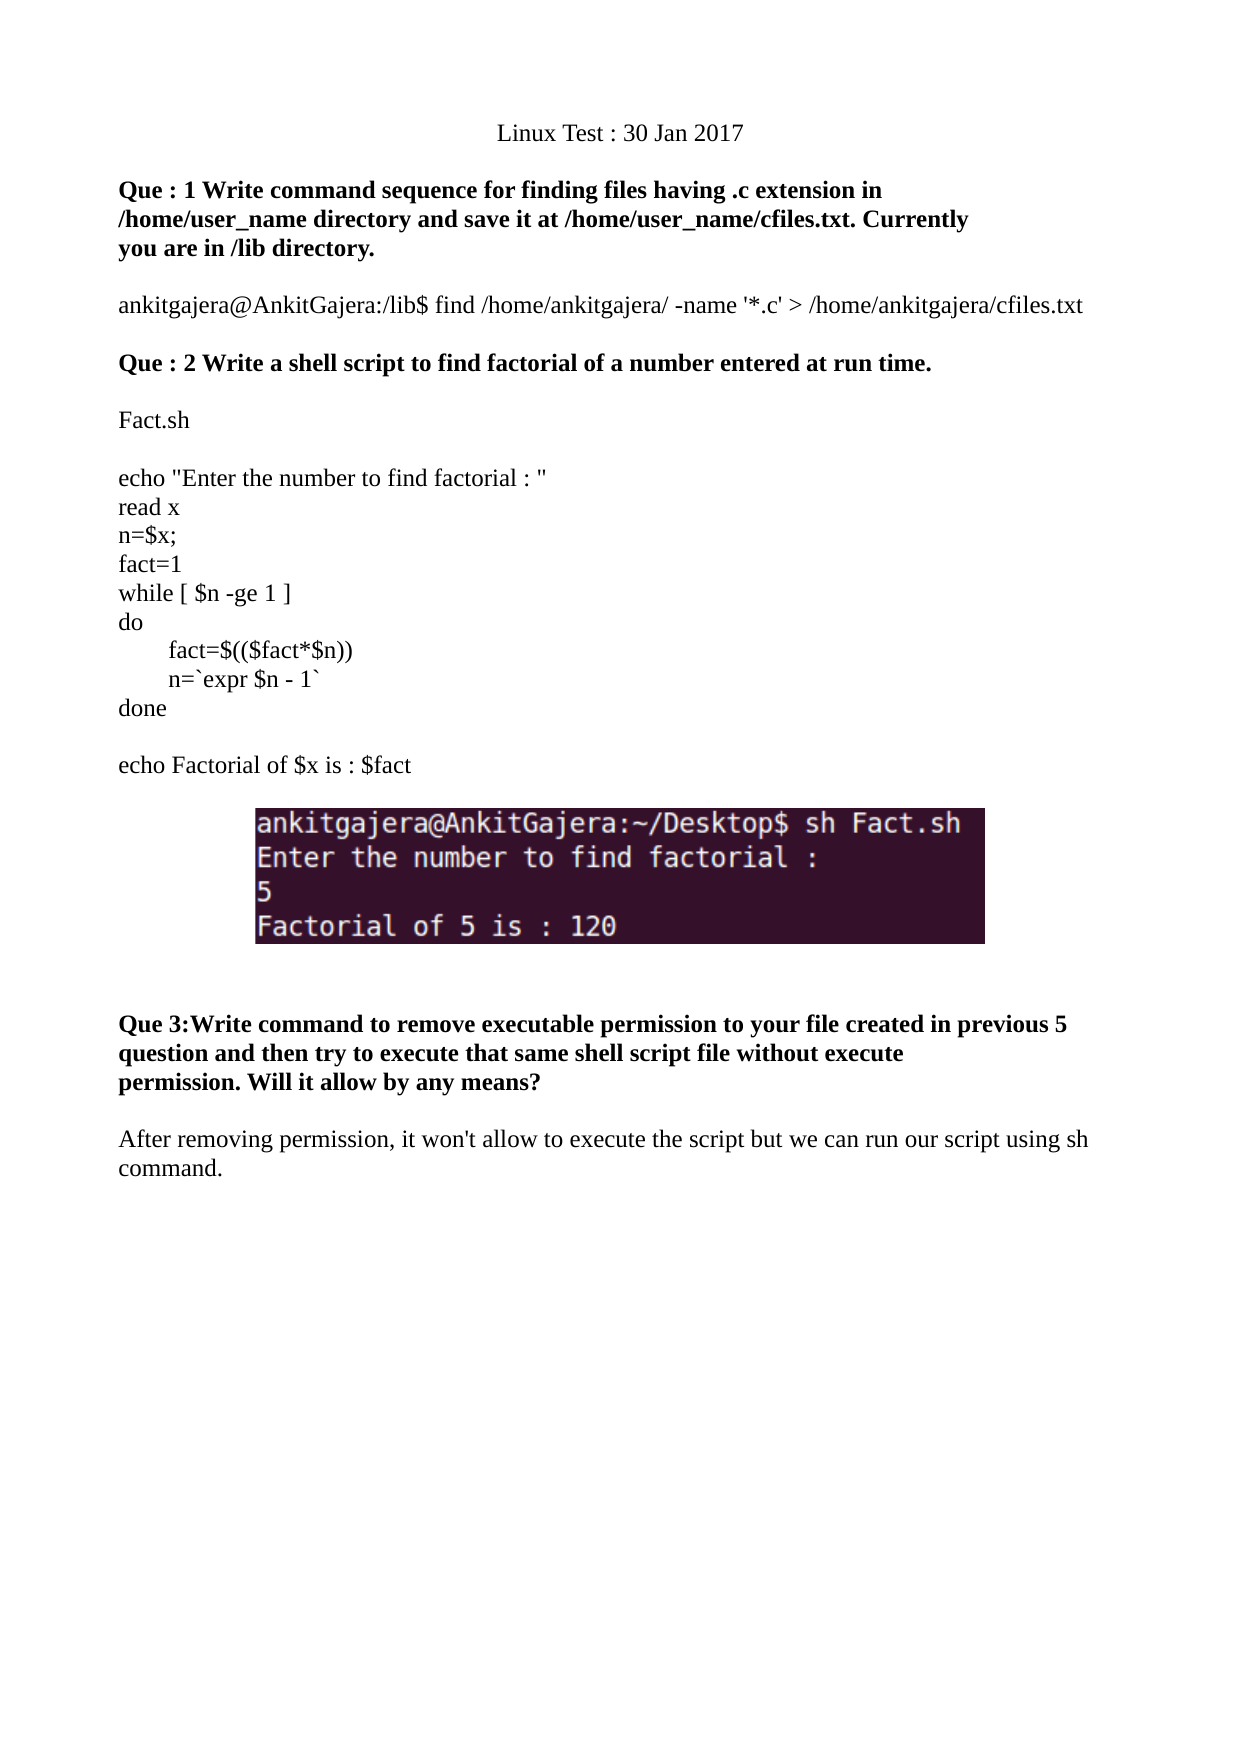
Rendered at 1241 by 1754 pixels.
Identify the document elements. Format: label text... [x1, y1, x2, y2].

text fact=1 [118, 549, 1122, 578]
text permission. Will it allow by any means? [118, 1067, 1122, 1096]
text fact=$(($fact*$n)) [118, 636, 1122, 664]
text read x [118, 492, 1122, 521]
text After removing permission, it won't allow to execute the script but we can run our script using sh command. [118, 1124, 1122, 1182]
text /home/user_name directory and save it at /home/user_name/cfiles.txt. Currently [118, 204, 1122, 233]
text ankitgajera@AnkitGajera:/lib$ find /home/ankitgajera/ -name '*.c' > /home/ankitgajera/cfiles.txt [118, 291, 1122, 319]
text Que 3:Write command to remove executable permission to your file created in previous 5 [118, 1009, 1122, 1038]
text done [118, 693, 1122, 722]
text Que : 1 Write command sequence for finding files having .c extension in [118, 176, 1122, 204]
text do [118, 607, 1122, 636]
text Que : 2 Write a shell script to find factorial of a number entered at run time. [118, 348, 1122, 377]
text echo Factorial of $x is : $fact [118, 751, 1122, 779]
text Fact.sh [118, 406, 1122, 434]
text n=`expr $n - 1` [118, 664, 1122, 693]
text echo "Enter the number to find factorial : " [118, 463, 1122, 492]
text n=$x; [118, 521, 1122, 549]
text while [ $n -ge 1 ] [118, 578, 1122, 607]
text you are in /lib directory. [118, 233, 1122, 262]
text Linux Test : 30 Jan 2017 [118, 118, 1122, 147]
picture [255, 808, 985, 944]
text question and then try to execute that same shell script file without execute [118, 1038, 1122, 1067]
